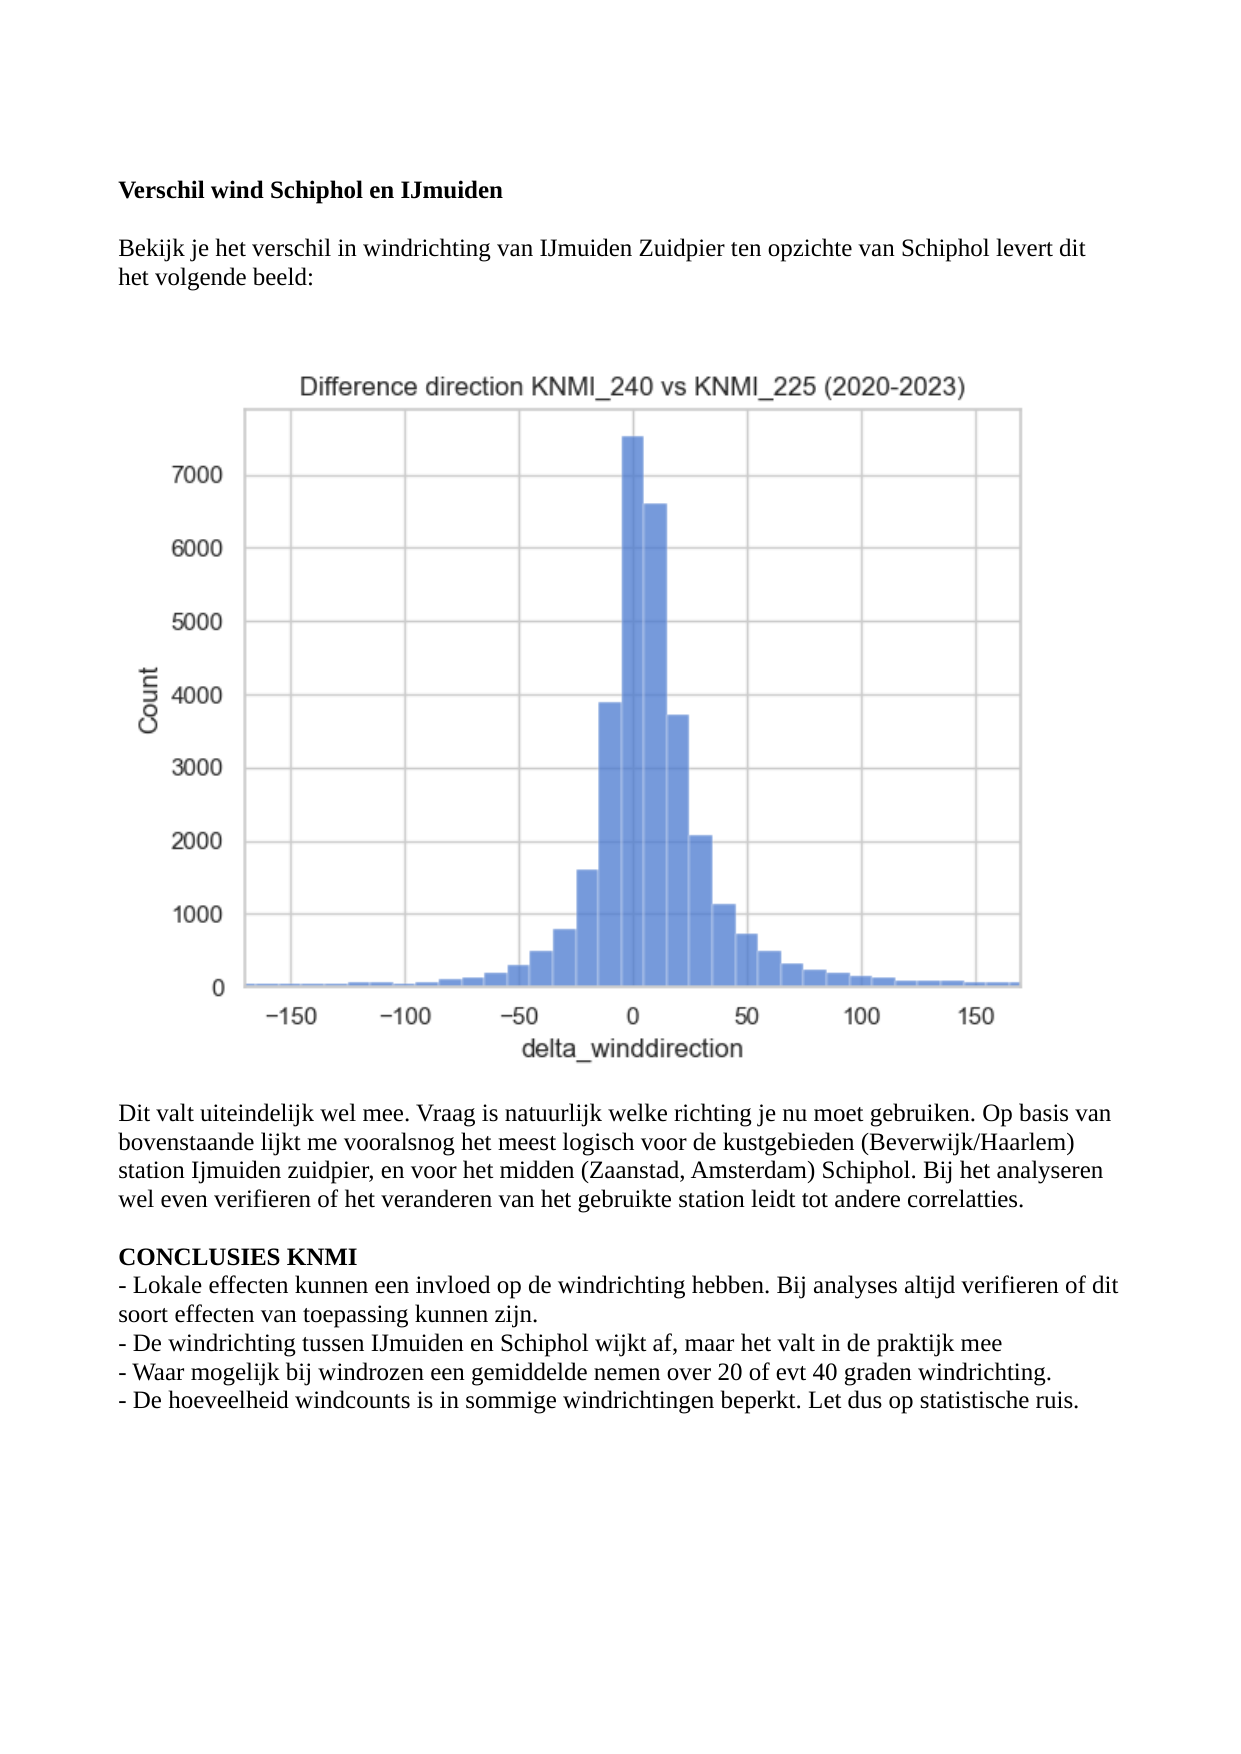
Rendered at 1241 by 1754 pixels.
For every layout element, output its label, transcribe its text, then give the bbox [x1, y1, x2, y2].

text - De windrichting tussen IJmuiden en Schiphol wijkt af, maar het valt in de praktijk mee [118, 1328, 1122, 1357]
text CONCLUSIES KNMI [118, 1242, 1122, 1271]
text Bekijk je het verschil in windrichting van IJmuiden Zuidpier ten opzichte van Schiphol levert dit het volgende beeld: [118, 233, 1122, 291]
picture [120, 319, 1121, 1070]
text Verschil wind Schiphol en IJmuiden [118, 176, 1122, 204]
text - Lokale effecten kunnen een invloed op de windrichting hebben. Bij analyses altijd verifieren of dit soort effecten van toepassing kunnen zijn. [118, 1271, 1122, 1328]
text Dit valt uiteindelijk wel mee. Vraag is natuurlijk welke richting je nu moet gebruiken. Op basis van bovenstaande lijkt me vooralsnog het meest logisch voor de kustgebieden (Beverwijk/Haarlem) station Ijmuiden zuidpier, en voor het midden (Zaanstad, Amsterdam) Schiphol. Bij het analyseren wel even verifieren of het veranderen van het gebruikte station leidt tot andere correlatties. [118, 1098, 1122, 1213]
text - Waar mogelijk bij windrozen een gemiddelde nemen over 20 of evt 40 graden windrichting. [118, 1357, 1122, 1386]
text - De hoeveelheid windcounts is in sommige windrichtingen beperkt. Let dus op statistische ruis. [118, 1386, 1122, 1414]
